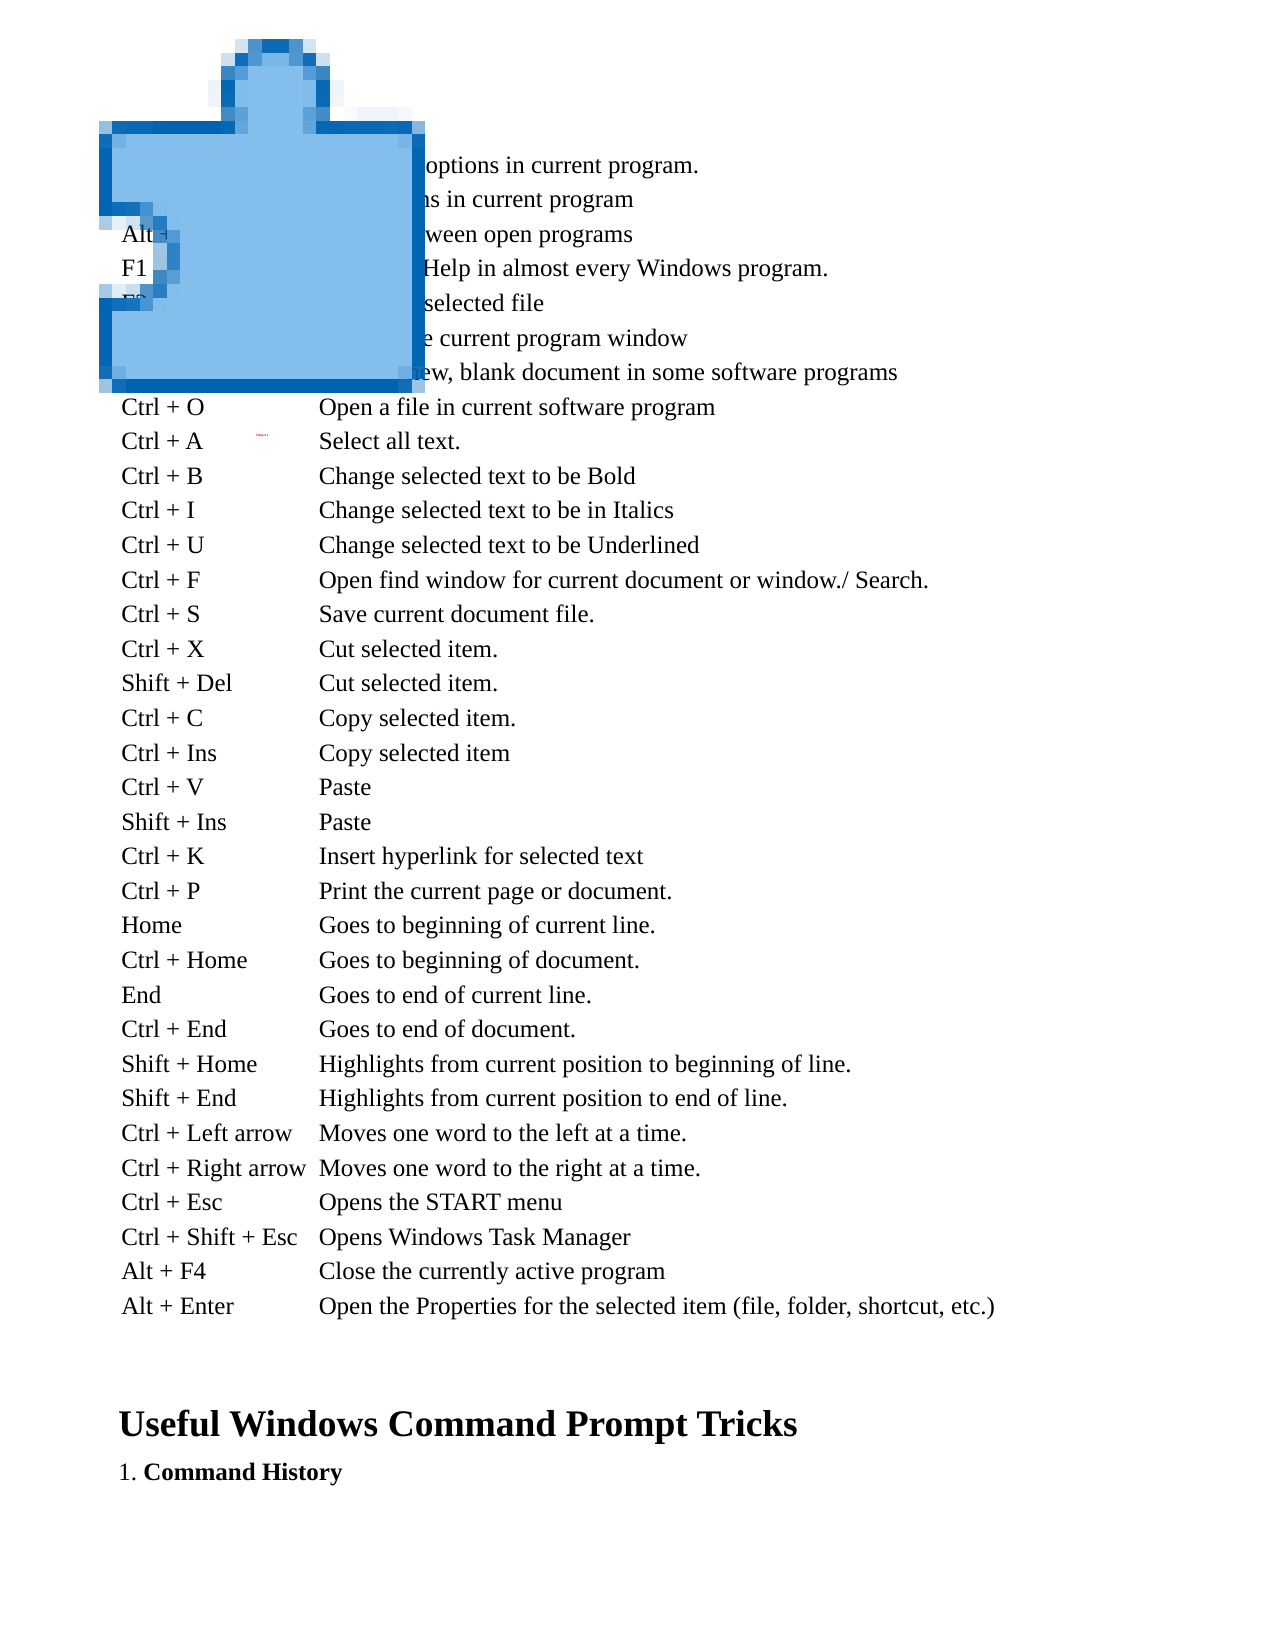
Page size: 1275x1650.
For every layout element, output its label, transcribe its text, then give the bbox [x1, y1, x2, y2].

table_cell Paste [316, 769, 1005, 804]
table_cell Change selected text to be Bold [316, 458, 1005, 493]
table_cell Goes to end of document. [316, 1011, 1005, 1046]
table_cell Shift + End [118, 1081, 316, 1115]
table_header File menu options in current program. [425, 147, 1005, 181]
table_cell Switch between open programs [425, 216, 1005, 251]
table_cell Change selected text to be in Italics [316, 493, 1005, 527]
table_cell Copy selected item [316, 735, 1005, 769]
table_cell End [118, 977, 316, 1011]
table_cell Ctrl + V [118, 769, 316, 804]
table_cell Open find window for current document or window./ Search. [316, 562, 1005, 596]
table_cell Alt + F4 [118, 1254, 316, 1288]
table_cell Ctrl + O [118, 393, 316, 423]
table_cell Ctrl + Ins [118, 735, 316, 769]
table_cell Ctrl + U [118, 527, 316, 562]
table_cell Insert hyperlink for selected text [316, 839, 1005, 873]
table_cell Ctrl + X [118, 631, 316, 666]
table_cell Edit options in current program [425, 181, 1005, 216]
table_cell Print the current page or document. [316, 873, 1005, 908]
table_cell Goes to end of current line. [316, 977, 1005, 1011]
table_cell Ctrl + P [118, 873, 316, 908]
table_cell Opens the START menu [316, 1184, 1005, 1219]
table_cell Open a file in current software program [316, 389, 1005, 423]
table_cell Save current document file. [316, 596, 1005, 631]
table_cell Ctrl + Left arrow [118, 1115, 316, 1150]
table_cell Rename a selected file [425, 285, 1005, 320]
subtitle Useful Windows Command Prompt Tricks [118, 1401, 1157, 1444]
table_cell Ctrl + A [118, 424, 316, 458]
table_cell Home [118, 908, 316, 942]
table_cell Copy selected item. [316, 700, 1005, 735]
table_cell Ctrl + C [118, 700, 316, 735]
table_cell Universal Help in almost every Windows program. [425, 251, 1005, 285]
table_cell Ctrl + B [118, 458, 316, 493]
table_cell Cut selected item. [316, 631, 1005, 666]
table_cell Create a new, blank document in some software programs [425, 354, 1005, 389]
table_cell Shift + Home [118, 1046, 316, 1081]
table_cell Open the Properties for the selected item (file, folder, shortcut, etc.) [316, 1288, 1005, 1323]
table_cell Ctrl + Right arrow [118, 1150, 316, 1184]
text 1. Command History [118, 1457, 1157, 1485]
table_cell Refresh the current program window [425, 320, 1005, 354]
table_cell Shift + Ins [118, 804, 316, 838]
table_cell Highlights from current position to end of line. [316, 1081, 1005, 1115]
table_cell Ctrl + F [118, 562, 316, 596]
table_cell Change selected text to be Underlined [316, 527, 1005, 562]
table_cell Ctrl + End [118, 1011, 316, 1046]
table_cell Shift + Del [118, 666, 316, 700]
table_cell Moves one word to the right at a time. [316, 1150, 1005, 1184]
table_cell Ctrl + Home [118, 942, 316, 977]
table_cell Alt + Tab [118, 230, 153, 251]
table_cell Cut selected item. [316, 666, 1005, 700]
table_cell Ctrl + Esc [118, 1184, 316, 1219]
table_cell Ctrl + I [118, 493, 316, 527]
table_cell Ctrl + S [118, 596, 316, 631]
table_cell Alt + Enter [118, 1288, 316, 1323]
table_cell Ctrl + K [118, 839, 316, 873]
table_cell Close the currently active program [316, 1254, 1005, 1288]
table_cell Moves one word to the left at a time. [316, 1115, 1005, 1150]
table_cell Highlights from current position to beginning of line. [316, 1046, 1005, 1081]
table_cell Opens Windows Task Manager [316, 1219, 1005, 1253]
table_cell Select all text. [316, 424, 1005, 458]
table_cell Goes to beginning of current line. [316, 908, 1005, 942]
table_cell F1 [118, 251, 153, 284]
table_cell Goes to beginning of document. [316, 942, 1005, 977]
table_cell Paste [316, 804, 1005, 838]
table_cell Ctrl + Shift + Esc [118, 1219, 316, 1253]
